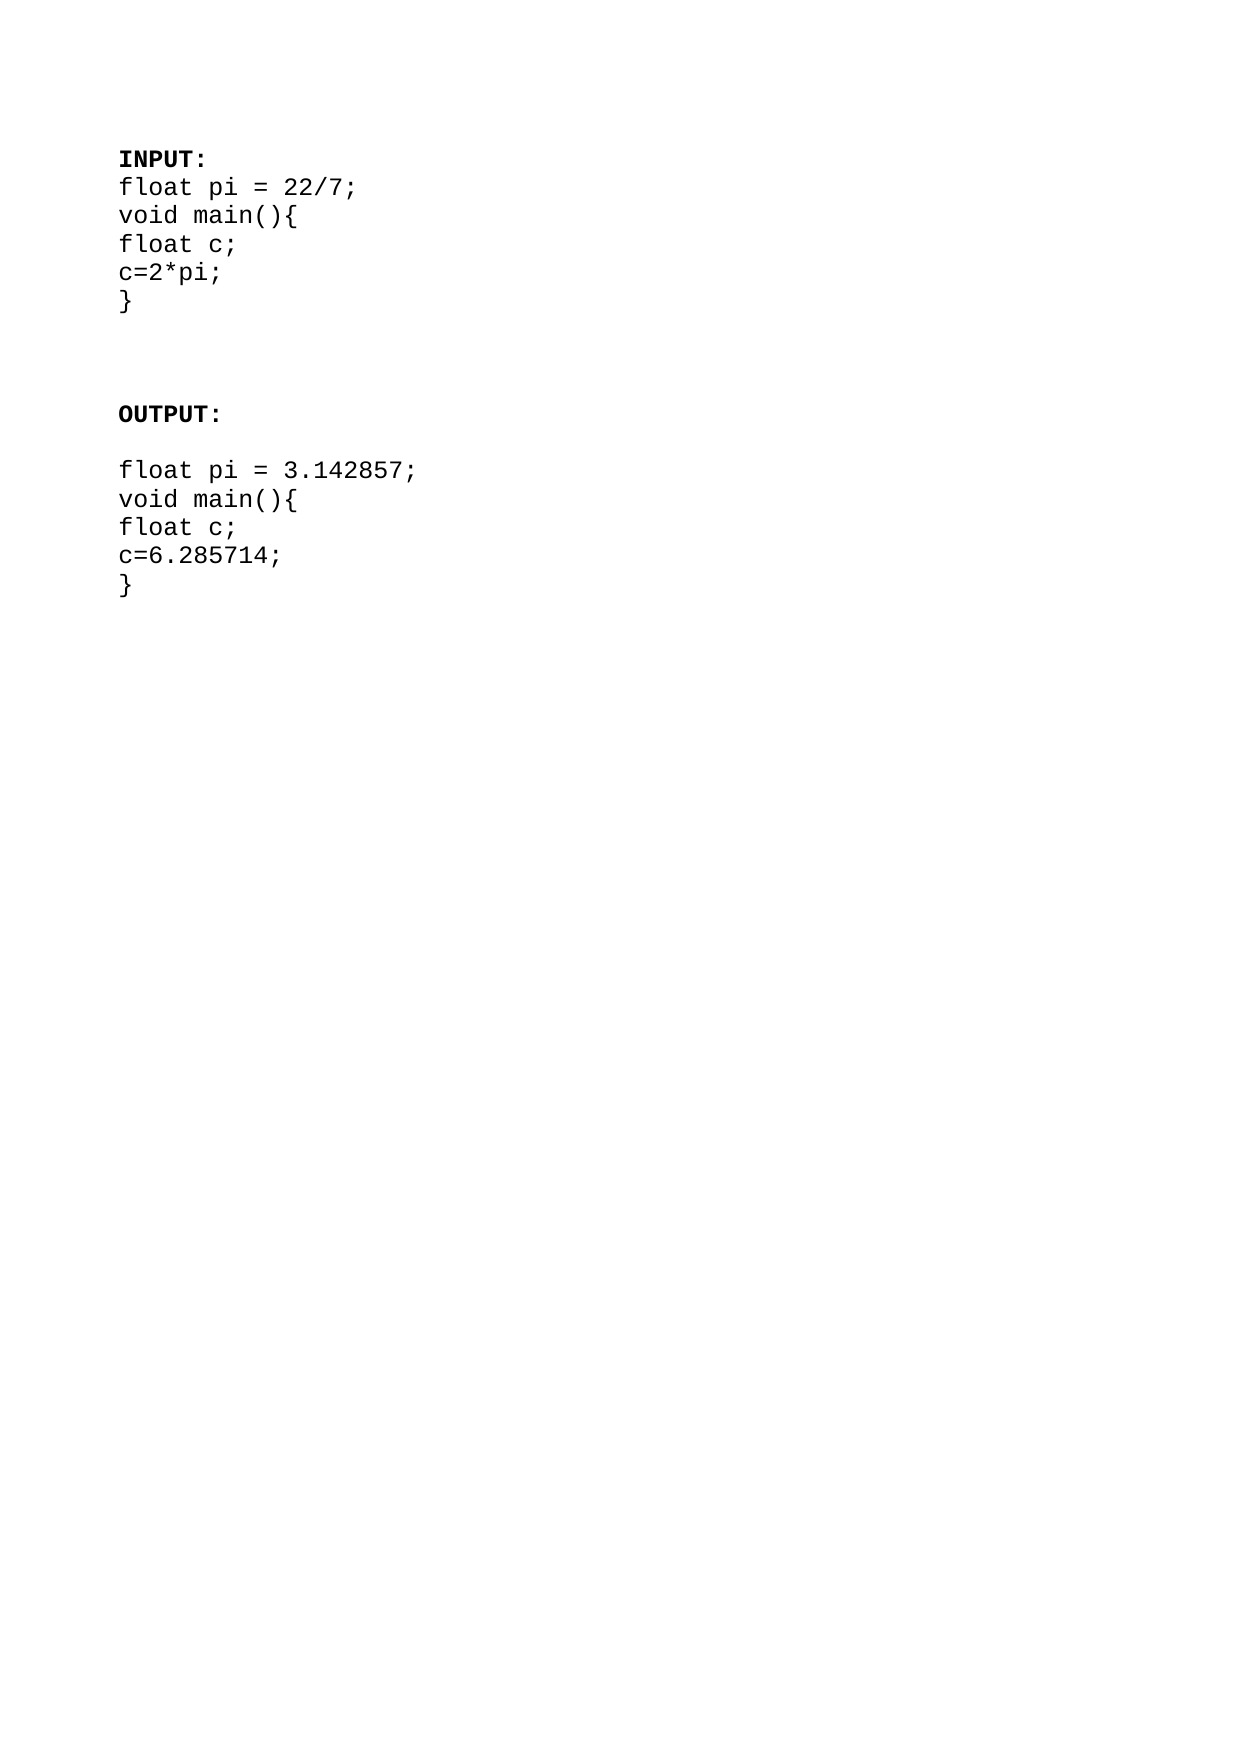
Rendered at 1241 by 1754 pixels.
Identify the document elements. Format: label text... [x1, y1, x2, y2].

text float c; [118, 515, 1122, 543]
text void main(){ [118, 203, 1122, 231]
text c=6.285714; [118, 543, 1122, 571]
text c=2*pi; [118, 260, 1122, 288]
text float c; [118, 231, 1122, 260]
text void main(){ [118, 486, 1122, 515]
text float pi = 22/7; [118, 175, 1122, 203]
text INPUT: [118, 146, 1122, 175]
text float pi = 3.142857; [118, 458, 1122, 486]
text } [118, 288, 1122, 316]
text OUTPUT: [118, 401, 1122, 430]
text } [118, 571, 1122, 600]
